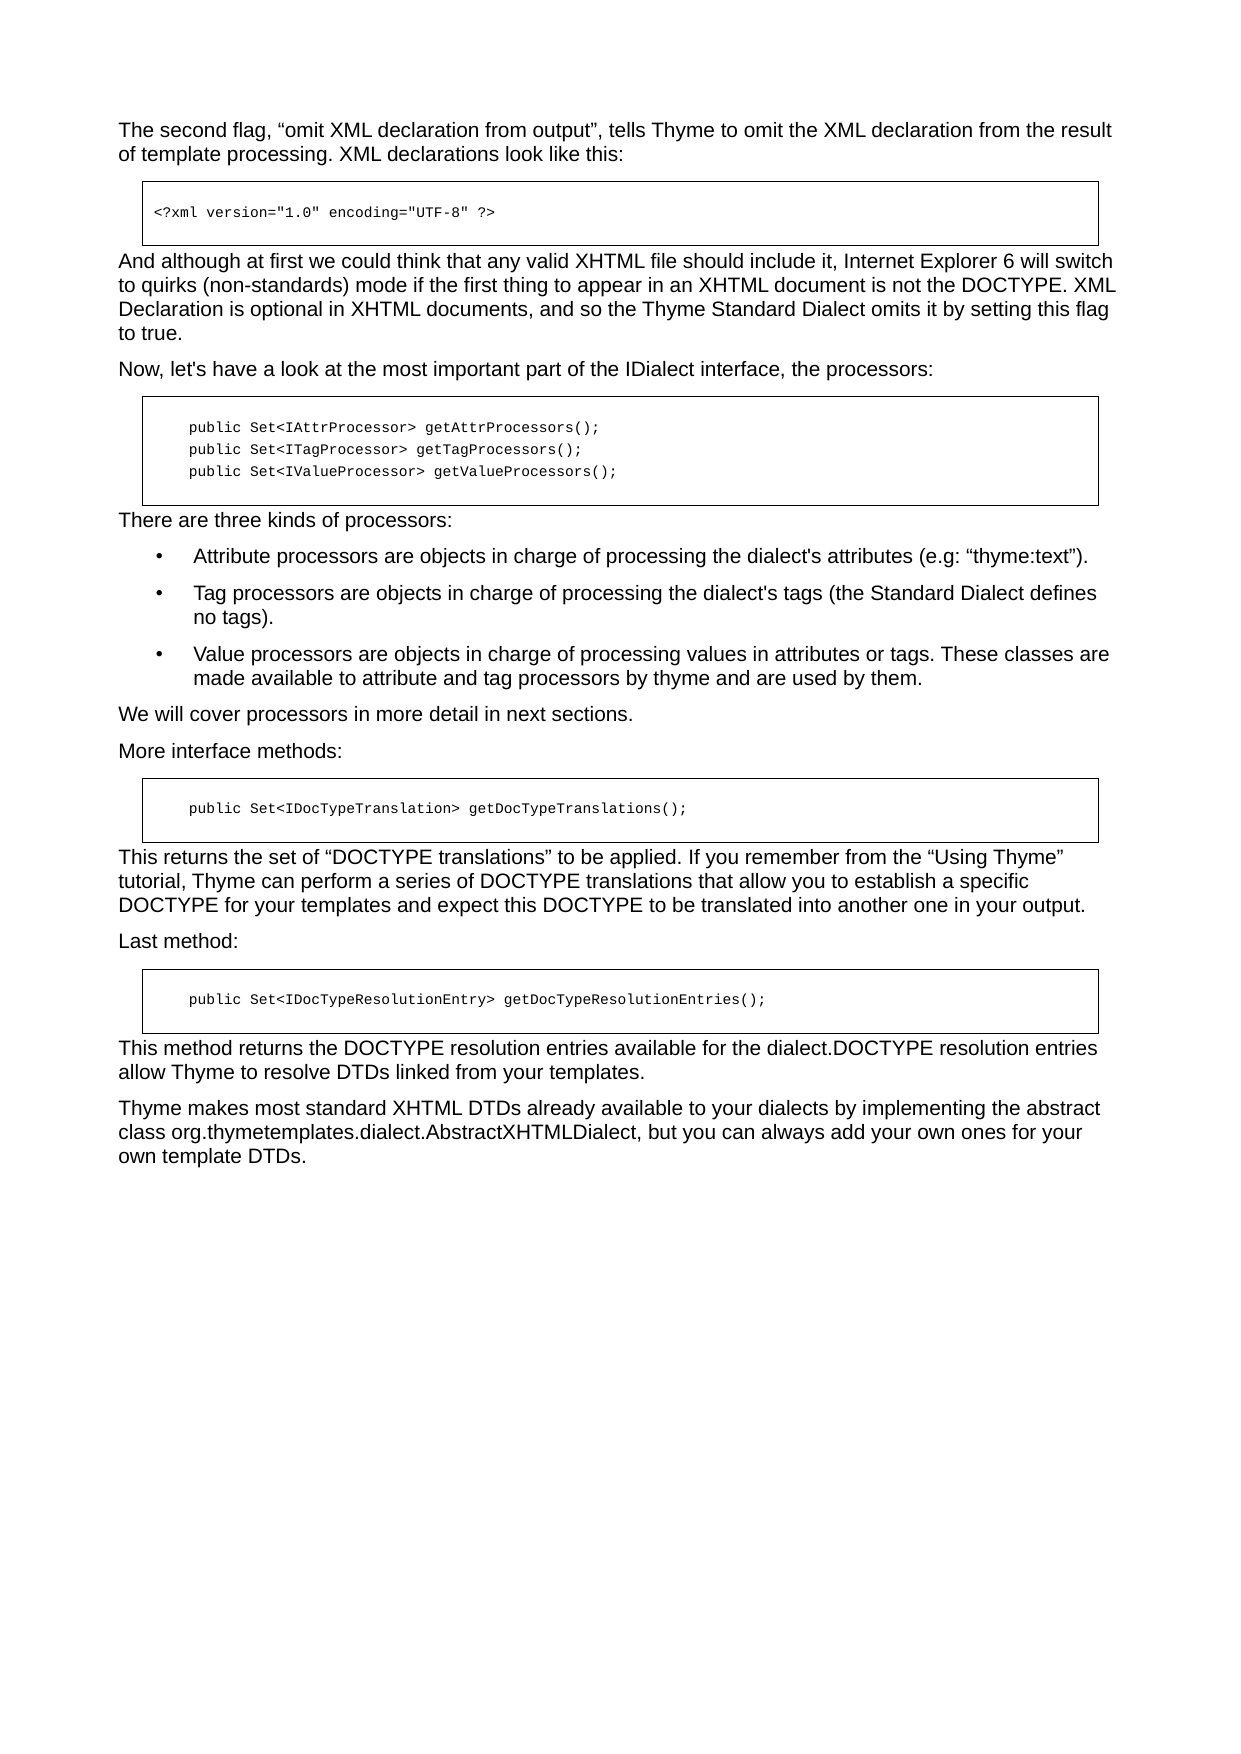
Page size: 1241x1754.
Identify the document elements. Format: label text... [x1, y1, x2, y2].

text public Set<IValueProcessor> getValueProcessors(); [143, 441, 1098, 505]
text Last method: [118, 929, 1122, 953]
text We will cover processors in more detail in next sections. [118, 702, 1122, 726]
text Now, let's have a look at the most important part of the IDialect interface, the processors: [118, 357, 1122, 381]
text This returns the set of “DOCTYPE translations” to be applied. If you remember from the “Using Thyme” tutorial, Thyme can perform a series of DOCTYPE translations that allow you to establish a specific DOCTYPE for your templates and expect this DOCTYPE to be translated into another one in your output. [118, 845, 1122, 917]
list Tag processors are objects in charge of processing the dialect's tags (the Standard Dialect defines no tags). [156, 581, 1122, 629]
text public Set<IDocTypeResolutionEntry> getDocTypeResolutionEntries(); [143, 970, 1098, 1033]
text public Set<ITagProcessor> getTagProcessors(); [143, 418, 1098, 441]
text public Set<IAttrProcessor> getAttrProcessors(); [143, 397, 1098, 418]
text public Set<IDocTypeTranslation> getDocTypeTranslations(); [143, 779, 1098, 842]
list Attribute processors are objects in charge of processing the dialect's attributes (e.g: “thyme:text”). [156, 544, 1122, 568]
text The second flag, “omit XML declaration from output”, tells Thyme to omit the XML declaration from the result of template processing. XML declarations look like this: [118, 118, 1122, 166]
text There are three kinds of processors: [118, 508, 1122, 532]
text <?xml version="1.0" encoding="UTF-8" ?> [143, 182, 1098, 245]
text More interface methods: [118, 738, 1122, 762]
text Thyme makes most standard XHTML DTDs already available to your dialects by implementing the abstract class org.thymetemplates.dialect.AbstractXHTMLDialect, but you can always add your own ones for your own template DTDs. [118, 1096, 1122, 1168]
text This method returns the DOCTYPE resolution entries available for the dialect.DOCTYPE resolution entries allow Thyme to resolve DTDs linked from your templates. [118, 1036, 1122, 1083]
text And although at first we could think that any valid XHTML file should include it, Internet Explorer 6 will switch to quirks (non-standards) mode if the first thing to appear in an XHTML document is not the DOCTYPE. XML Declaration is optional in XHTML documents, and so the Thyme Standard Dialect omits it by setting this flag to true. [118, 248, 1122, 344]
list Value processors are objects in charge of processing values in attributes or tags. These classes are made available to attribute and tag processors by thyme and are used by them. [156, 641, 1122, 689]
